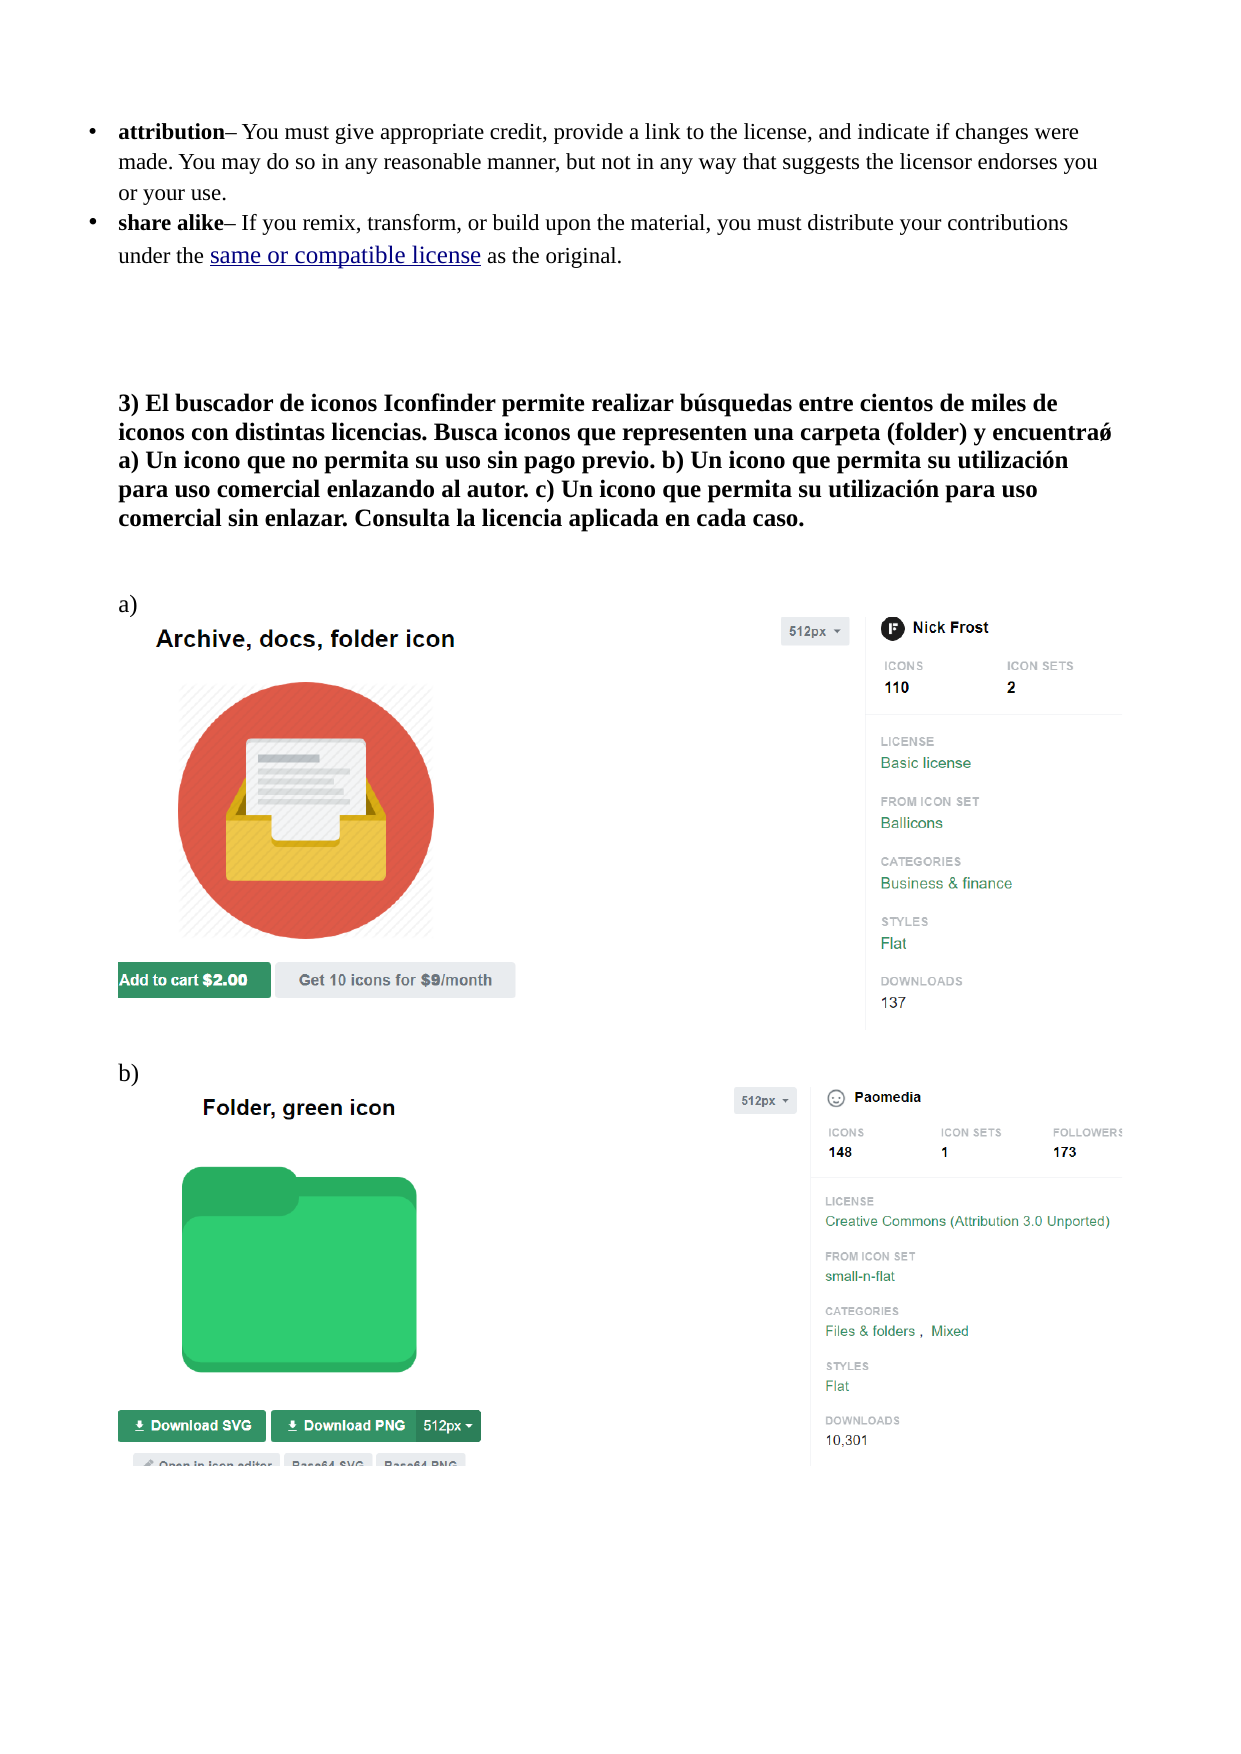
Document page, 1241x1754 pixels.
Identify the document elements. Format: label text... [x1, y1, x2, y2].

picture [118, 1087, 1123, 1466]
list attribution– You must give appropriate credit, provide a link to the license, and indicate if changes were made. You may do so in any reasonable manner, but not in any way that suggests the licensor endorses you or your use. [118, 118, 1122, 205]
picture [118, 617, 1123, 1030]
text b) [118, 1058, 1122, 1087]
text a) [118, 589, 1122, 617]
list share alike– If you remix, transform, or build upon the material, you must distribute your contributions under the same or compatible license as the original. [118, 209, 1122, 268]
text 3) El buscador de iconos Iconfinder permite realizar búsquedas entre cientos de miles de iconos con distintas licencias. Busca iconos que representen una carpeta (folder) y encuentraǿ a) Un icono que no permita su uso sin pago previo. b) Un icono que permita su utilización para uso comercial enlazando al autor. c) Un icono que permita su utilización para uso comercial sin enlazar. Consulta la licencia aplicada en cada caso. [118, 388, 1122, 532]
